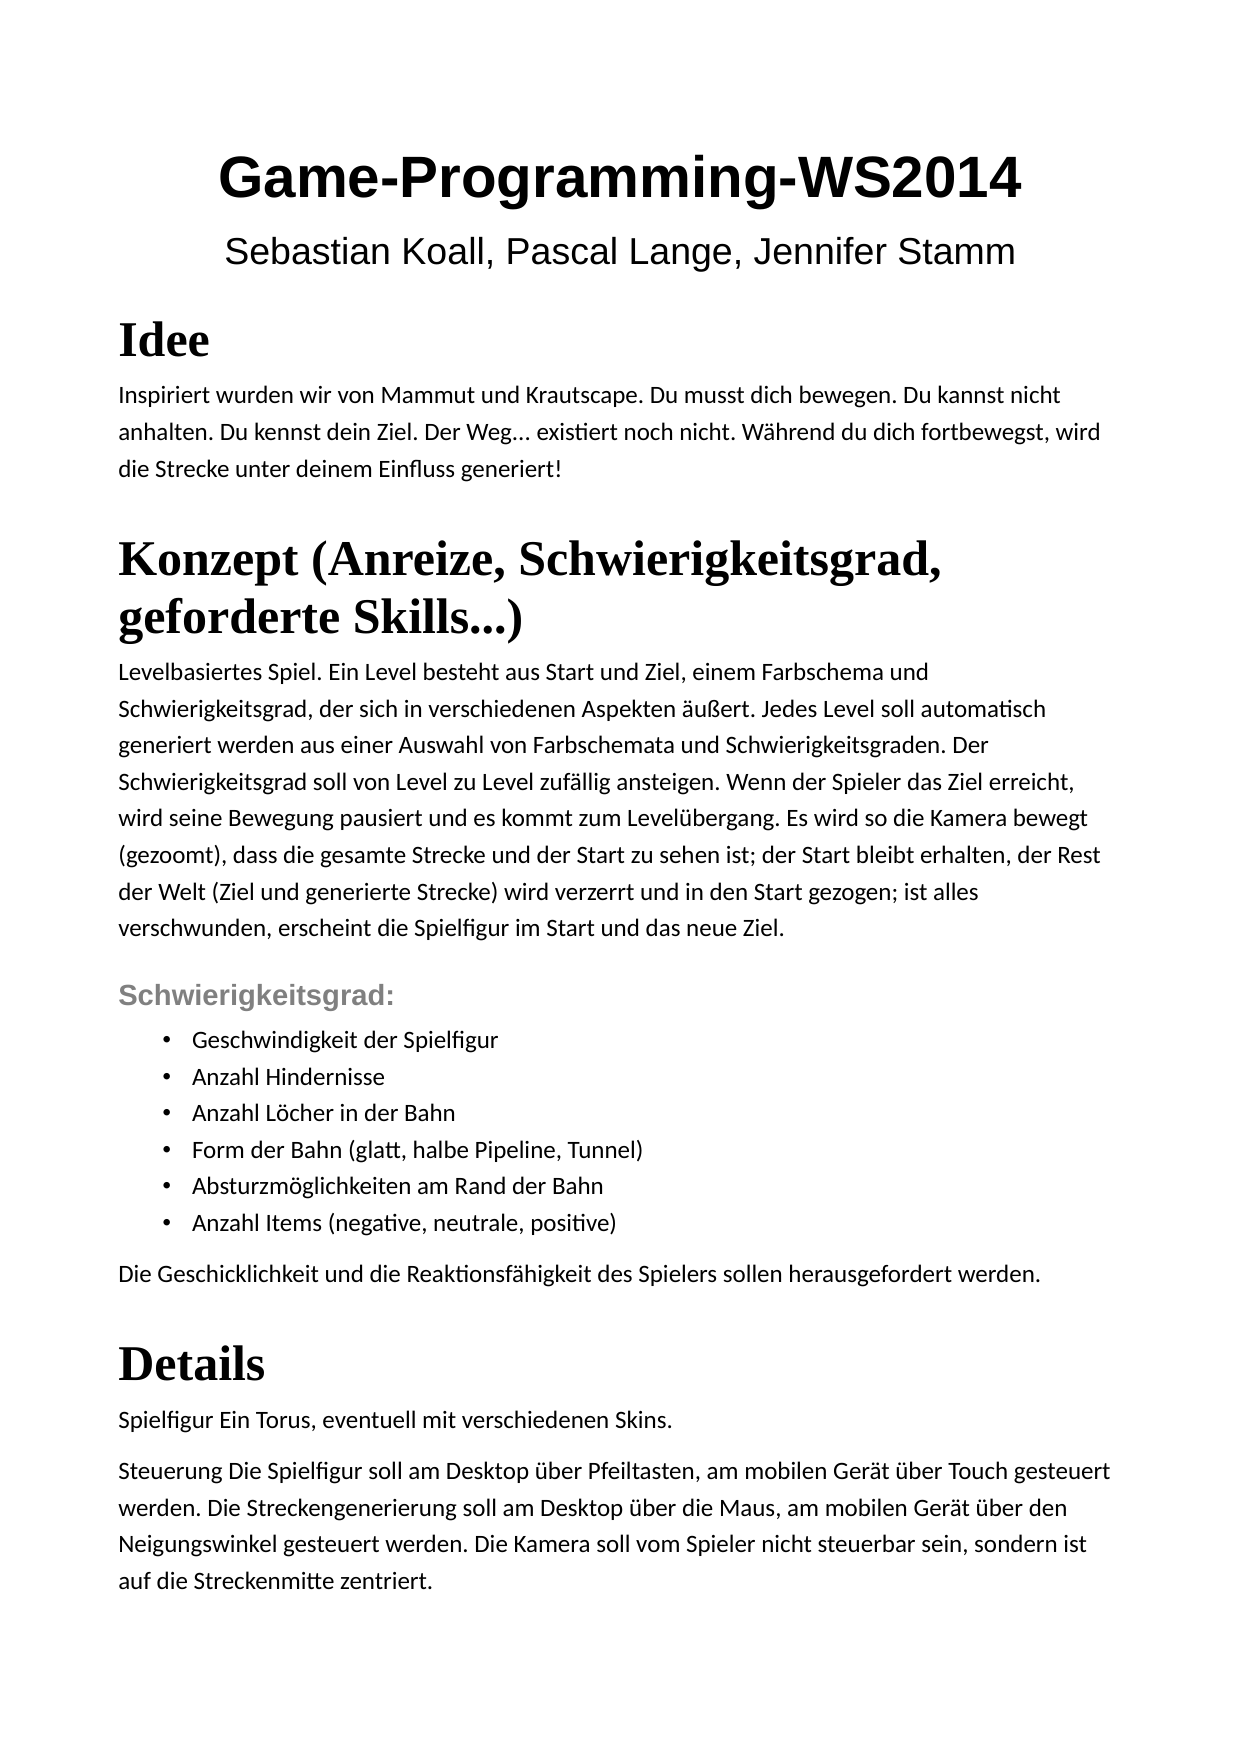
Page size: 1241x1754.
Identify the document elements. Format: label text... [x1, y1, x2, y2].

text Spielfigur Ein Torus, eventuell mit verschiedenen Skins. [118, 1404, 1122, 1435]
subtitle Sebastian Koall, Pascal Lange, Jennifer Stamm [118, 229, 1122, 272]
list Geschwindigkeit der Spielfigur [162, 1024, 1122, 1054]
subtitle Schwierigkeitsgrad: [118, 978, 1122, 1012]
list Form der Bahn (glatt, halbe Pipeline, Tunnel) [162, 1134, 1122, 1164]
text Levelbasiertes Spiel. Ein Level besteht aus Start und Ziel, einem Farbschema und Schwierigkeitsgrad, der sich in verschiedenen Aspekten äußert. Jedes Level soll automatisch generiert werden aus einer Auswahl von Farbschemata und Schwierigkeitsgraden. Der Schwierigkeitsgrad soll von Level zu Level zufällig ansteigen. Wenn der Spieler das Ziel erreicht, wird seine Bewegung pausiert und es kommt zum Levelübergang. Es wird so die Kamera bewegt (gezoomt), dass die gesamte Strecke und der Start zu sehen ist; der Start bleibt erhalten, der Rest der Welt (Ziel und generierte Strecke) wird verzerrt und in den Start gezogen; ist alles verschwunden, erscheint die Spielfigur im Start und das neue Ziel. [118, 656, 1122, 943]
list Anzahl Hindernisse [162, 1061, 1122, 1091]
text Die Geschicklichkeit und die Reaktionsfähigkeit des Spielers sollen herausgefordert werden. [118, 1258, 1122, 1288]
list Anzahl Löcher in der Bahn [162, 1097, 1122, 1128]
text Inspiriert wurden wir von Mammut und Krautscape. Du musst dich bewegen. Du kannst nicht anhalten. Du kennst dein Ziel. Der Weg... existiert noch nicht. Während du dich fortbewegst, wird die Strecke unter deinem Einfluss generiert! [118, 379, 1122, 483]
title Game-Programming-WS2014 [118, 143, 1122, 210]
text Steuerung Die Spielfigur soll am Desktop über Pfeiltasten, am mobilen Gerät über Touch gesteuert werden. Die Streckengenerierung soll am Desktop über die Maus, am mobilen Gerät über den Neigungswinkel gesteuert werden. Die Kamera soll vom Spieler nicht steuerbar sein, sondern ist auf die Streckenmitte zentriert. [118, 1455, 1122, 1596]
subtitle Details [118, 1334, 1122, 1392]
subtitle Idee [118, 309, 1122, 367]
list Absturzmöglichkeiten am Rand der Bahn [162, 1170, 1122, 1201]
subtitle Konzept (Anreize, Schwierigkeitsgrad, geforderte Skills...) [118, 529, 1122, 644]
list Anzahl Items (negative, neutrale, positive) [162, 1207, 1122, 1237]
